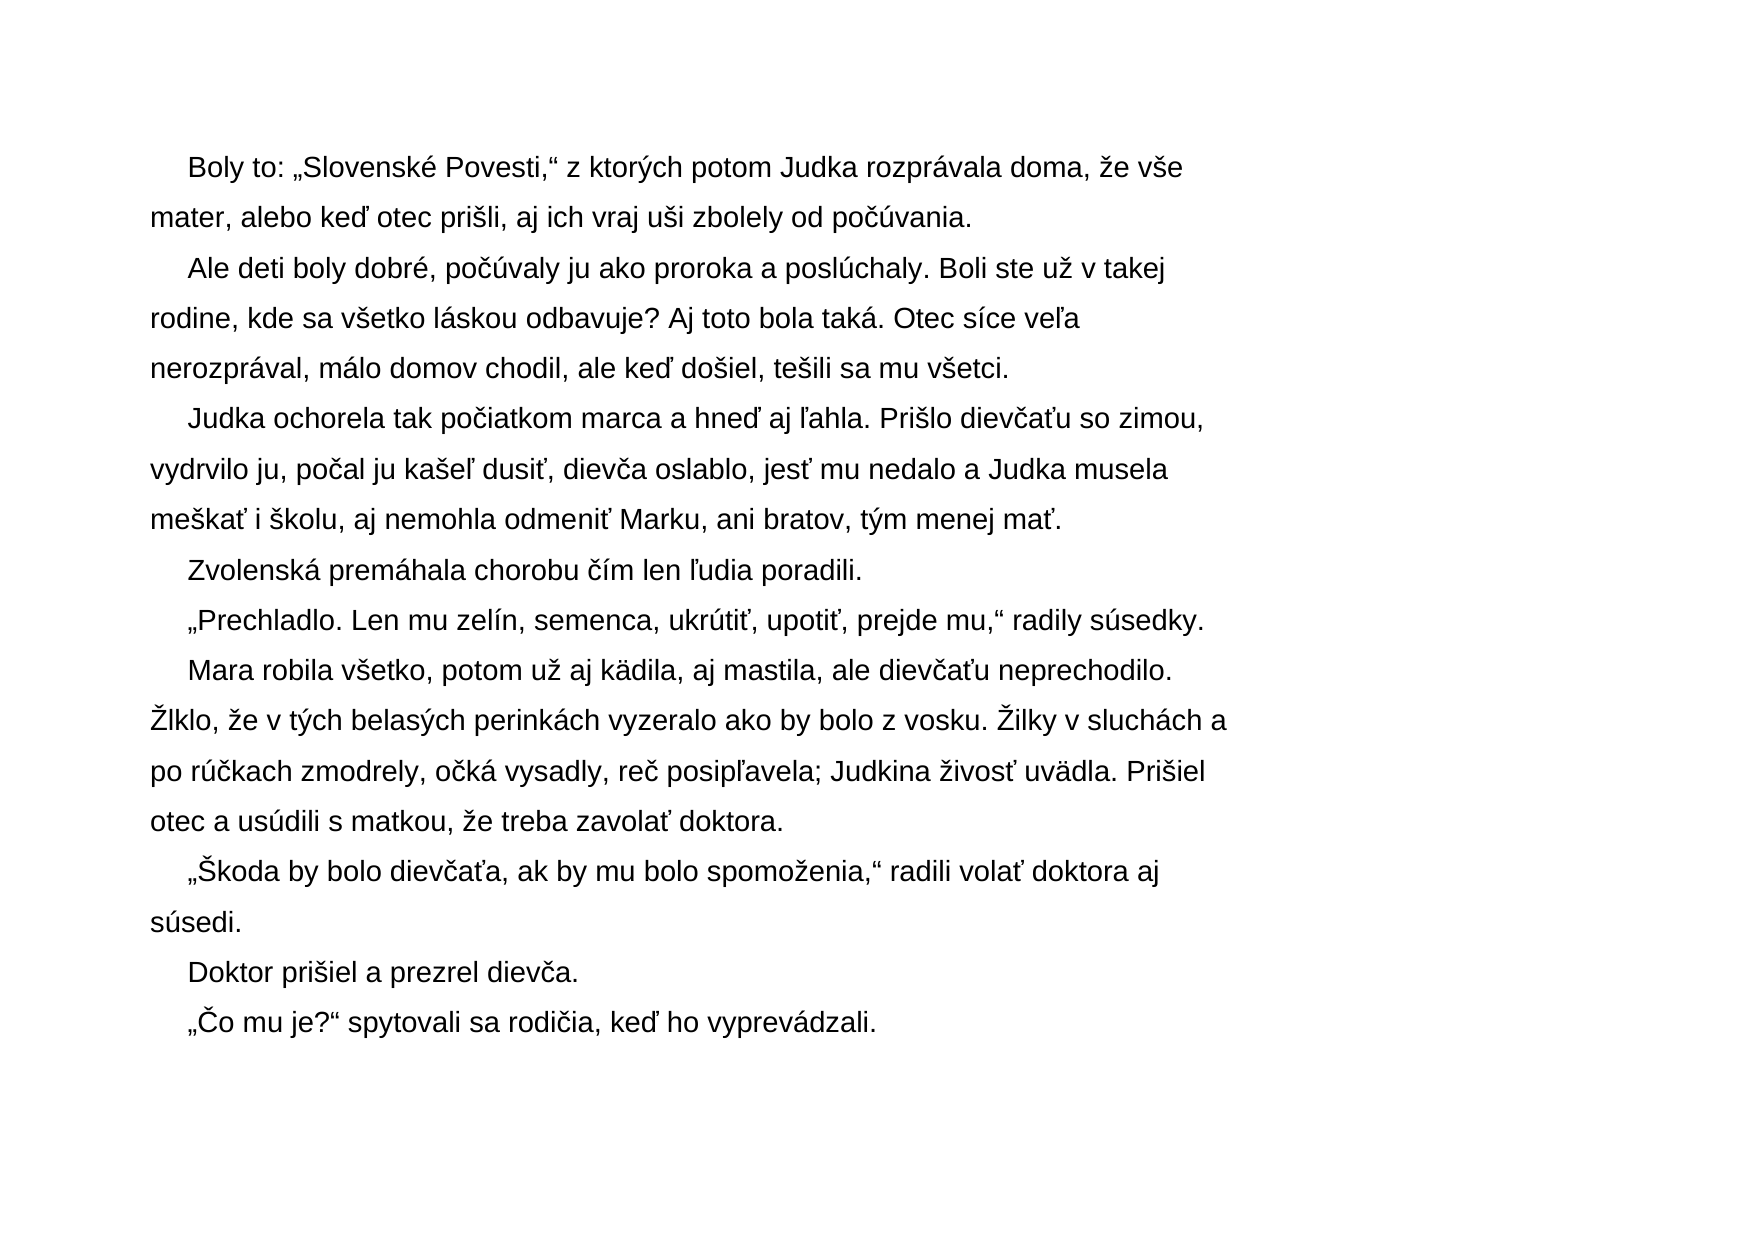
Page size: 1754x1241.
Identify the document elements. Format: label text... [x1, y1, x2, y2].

text Ale deti boly dobré, počúvaly ju ako proroka a poslúchaly. Boli ste už v takej rodine, kde sa všetko láskou odbavuje? Aj toto bola taká. Otec síce veľa nerozprával, málo domov chodil, ale keď došiel, tešili sa mu všetci. [150, 251, 1242, 385]
text Boly to: „Slovenské Povesti,“ z ktorých potom Judka rozprávala doma, že vše mater, alebo keď otec prišli, aj ich vraj uši zbolely od počúvania. [150, 150, 1242, 234]
text „Čo mu je?“ spytovali sa rodičia, keď ho vyprevádzali. [150, 1005, 1242, 1039]
text Judka ochorela tak počiatkom marca a hneď aj ľahla. Prišlo dievčaťu so zimou, vydrvilo ju, počal ju kašeľ dusiť, dievča oslablo, jesť mu nedalo a Judka musela meškať i školu, aj nemohla odme­niť Marku, ani bratov, tým menej mať. [150, 402, 1242, 536]
text Zvolenská premáhala chorobu čím len ľudia poradili. [150, 552, 1242, 586]
text „Škoda by bolo dievčaťa, ak by mu bolo spomoženia,“ radili volať doktora aj súsedi. [150, 854, 1242, 938]
text „Prechladlo. Len mu zelín, semenca, ukrútiť, upotiť, prejde mu,“ radily súsedky. [150, 603, 1242, 636]
text Mara robila všetko, potom už aj kädila, aj mastila, ale dievčaťu neprechodilo. Žlklo, že v tých belasých perinkách vyzeralo ako by bolo z vosku. Žilky v sluchách a po rúčkach zmodrely, očká vysadly, reč posipľavela; Judkina živosť uvädla. Prišiel otec a usúdili s matkou, že treba zavolať doktora. [150, 653, 1242, 838]
text Doktor prišiel a prezrel dievča. [150, 955, 1242, 988]
